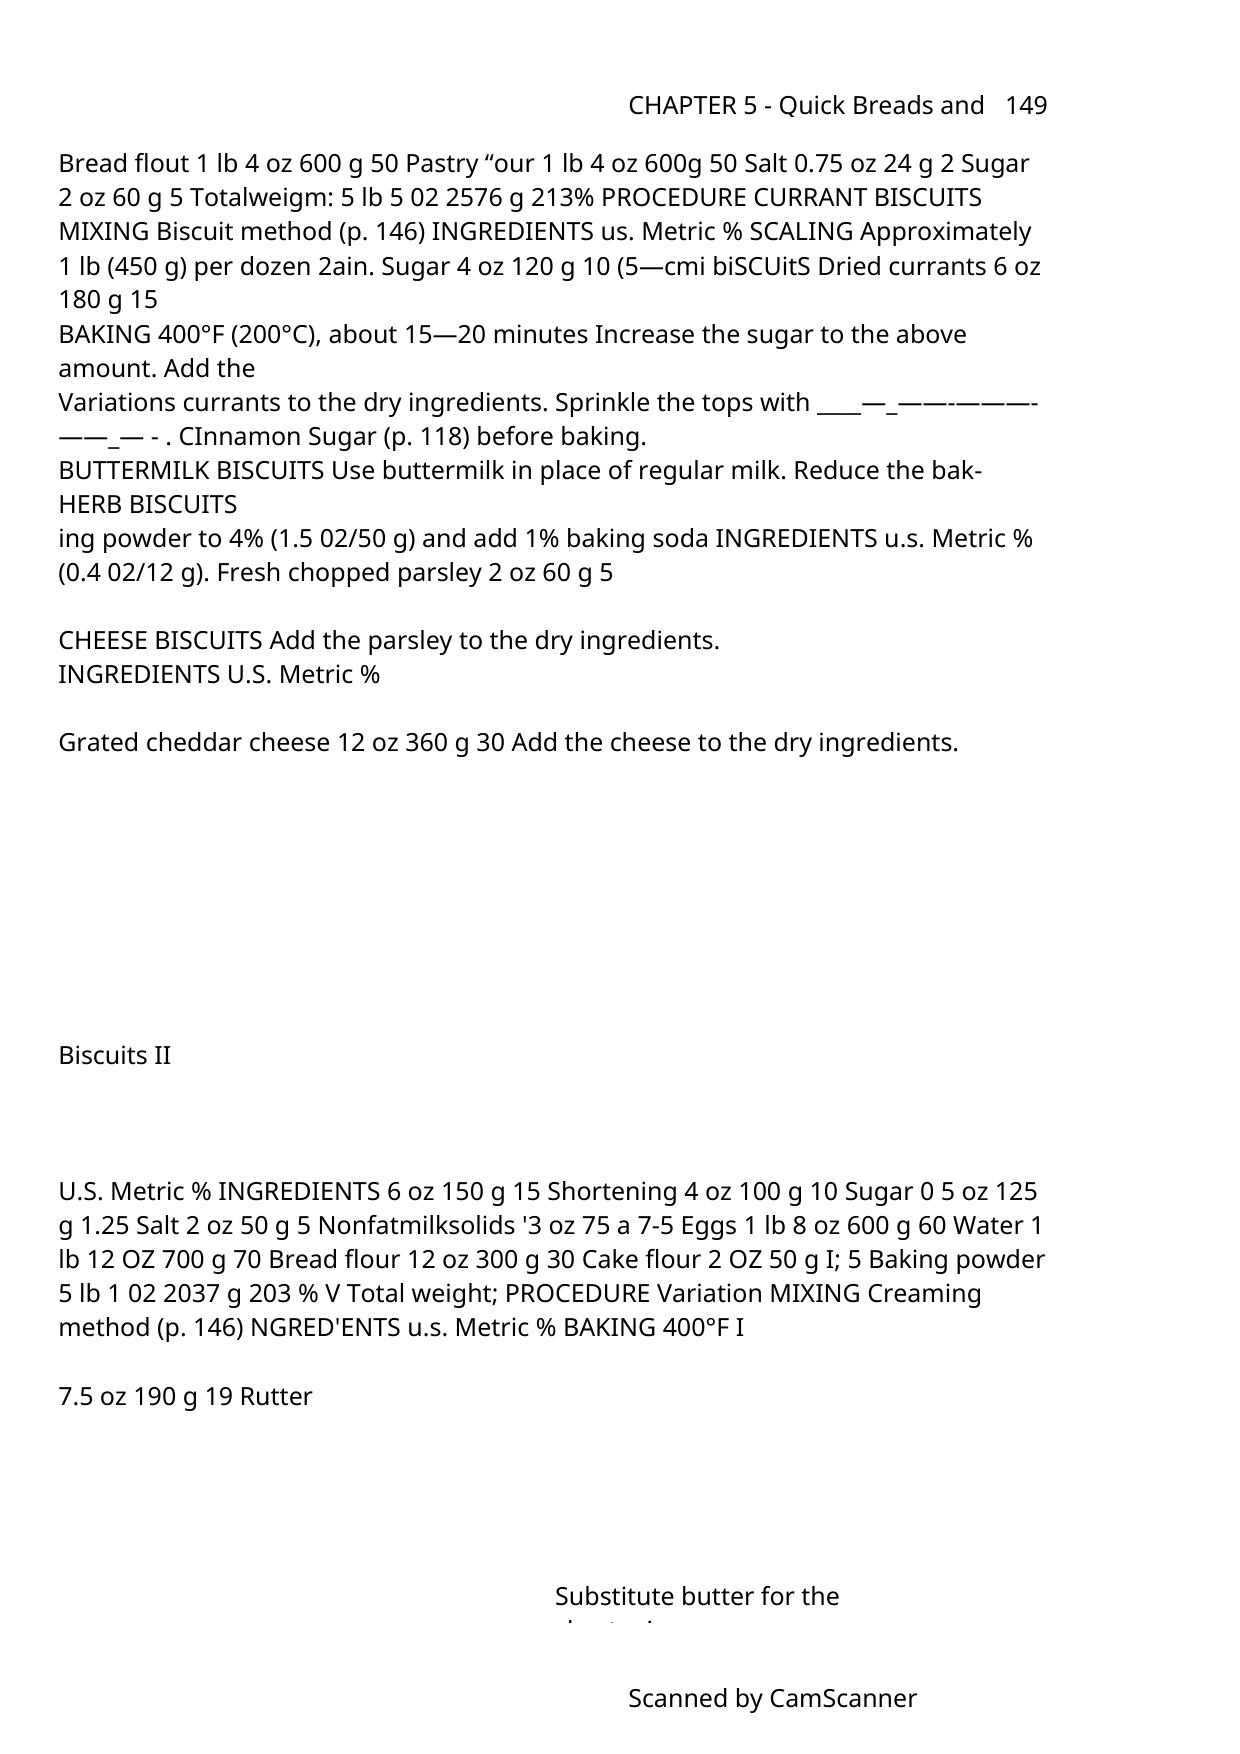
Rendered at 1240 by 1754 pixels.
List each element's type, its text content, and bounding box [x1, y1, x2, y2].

text Substitute butter for the shortening. [555, 1578, 859, 1622]
text Biscuits II [58, 1037, 1058, 1072]
text CHEESE BISCUITS Add the parsley to the dry ingredients. [58, 623, 1044, 657]
text 7.5 oz 190 g 19 Rutter [58, 1378, 1058, 1412]
text CHAPTER 5 - Quick Breads and Fried Items [628, 87, 991, 116]
text Scanned by CamScanner [628, 1681, 1164, 1714]
text 149 [1005, 87, 1048, 116]
text ing powder to 4% (1.5 02/50 g) and add 1% baking soda INGREDIENTS u.s. Metric % (0.4 02/12 g). Fresh chopped parsley 2 oz 60 g 5 [58, 521, 1044, 589]
text INGREDIENTS U.S. Metric % [58, 657, 1044, 691]
text Variations currants to the dry ingredients. Sprinkle the tops with ____—_——-———-——_— - . CInnamon Sugar (p. 118) before baking. [58, 384, 1044, 452]
text BAKING 400°F (200°C), about 15—20 minutes Increase the sugar to the above amount. Add the [58, 316, 1044, 384]
text Bread flout 1 lb 4 oz 600 g 50 Pastry “our 1 lb 4 oz 600g 50 Salt 0.75 oz 24 g 2 Sugar 2 oz 60 g 5 Totalweigm: 5 lb 5 02 2576 g 213% PROCEDURE CURRANT BISCUITS [58, 146, 1044, 214]
text BUTTERMILK BISCUITS Use buttermilk in place of regular milk. Reduce the bak- HERB BISCUITS [58, 452, 1044, 521]
text Grated cheddar cheese 12 oz 360 g 30 Add the cheese to the dry ingredients. [58, 725, 1044, 759]
text U.S. Metric % INGREDIENTS 6 oz 150 g 15 Shortening 4 oz 100 g 10 Sugar 0 5 oz 125 g 1.25 Salt 2 oz 50 g 5 Nonfatmilksolids '3 oz 75 a 7-5 Eggs 1 lb 8 oz 600 g 60 Water 1 lb 12 OZ 700 g 70 Bread flour 12 oz 300 g 30 Cake flour 2 OZ 50 g I; 5 Baking powder 5 lb 1 02 2037 g 203 % V Total weight; PROCEDURE Variation MIXING Creaming method (p. 146) NGRED'ENTS u.s. Metric % BAKING 400°F I [58, 1174, 1058, 1344]
text MIXING Biscuit method (p. 146) INGREDIENTS us. Metric % SCALING Approximately 1 lb (450 g) per dozen 2ain. Sugar 4 oz 120 g 10 (5—cmi biSCUitS Dried currants 6 oz 180 g 15 [58, 214, 1044, 316]
